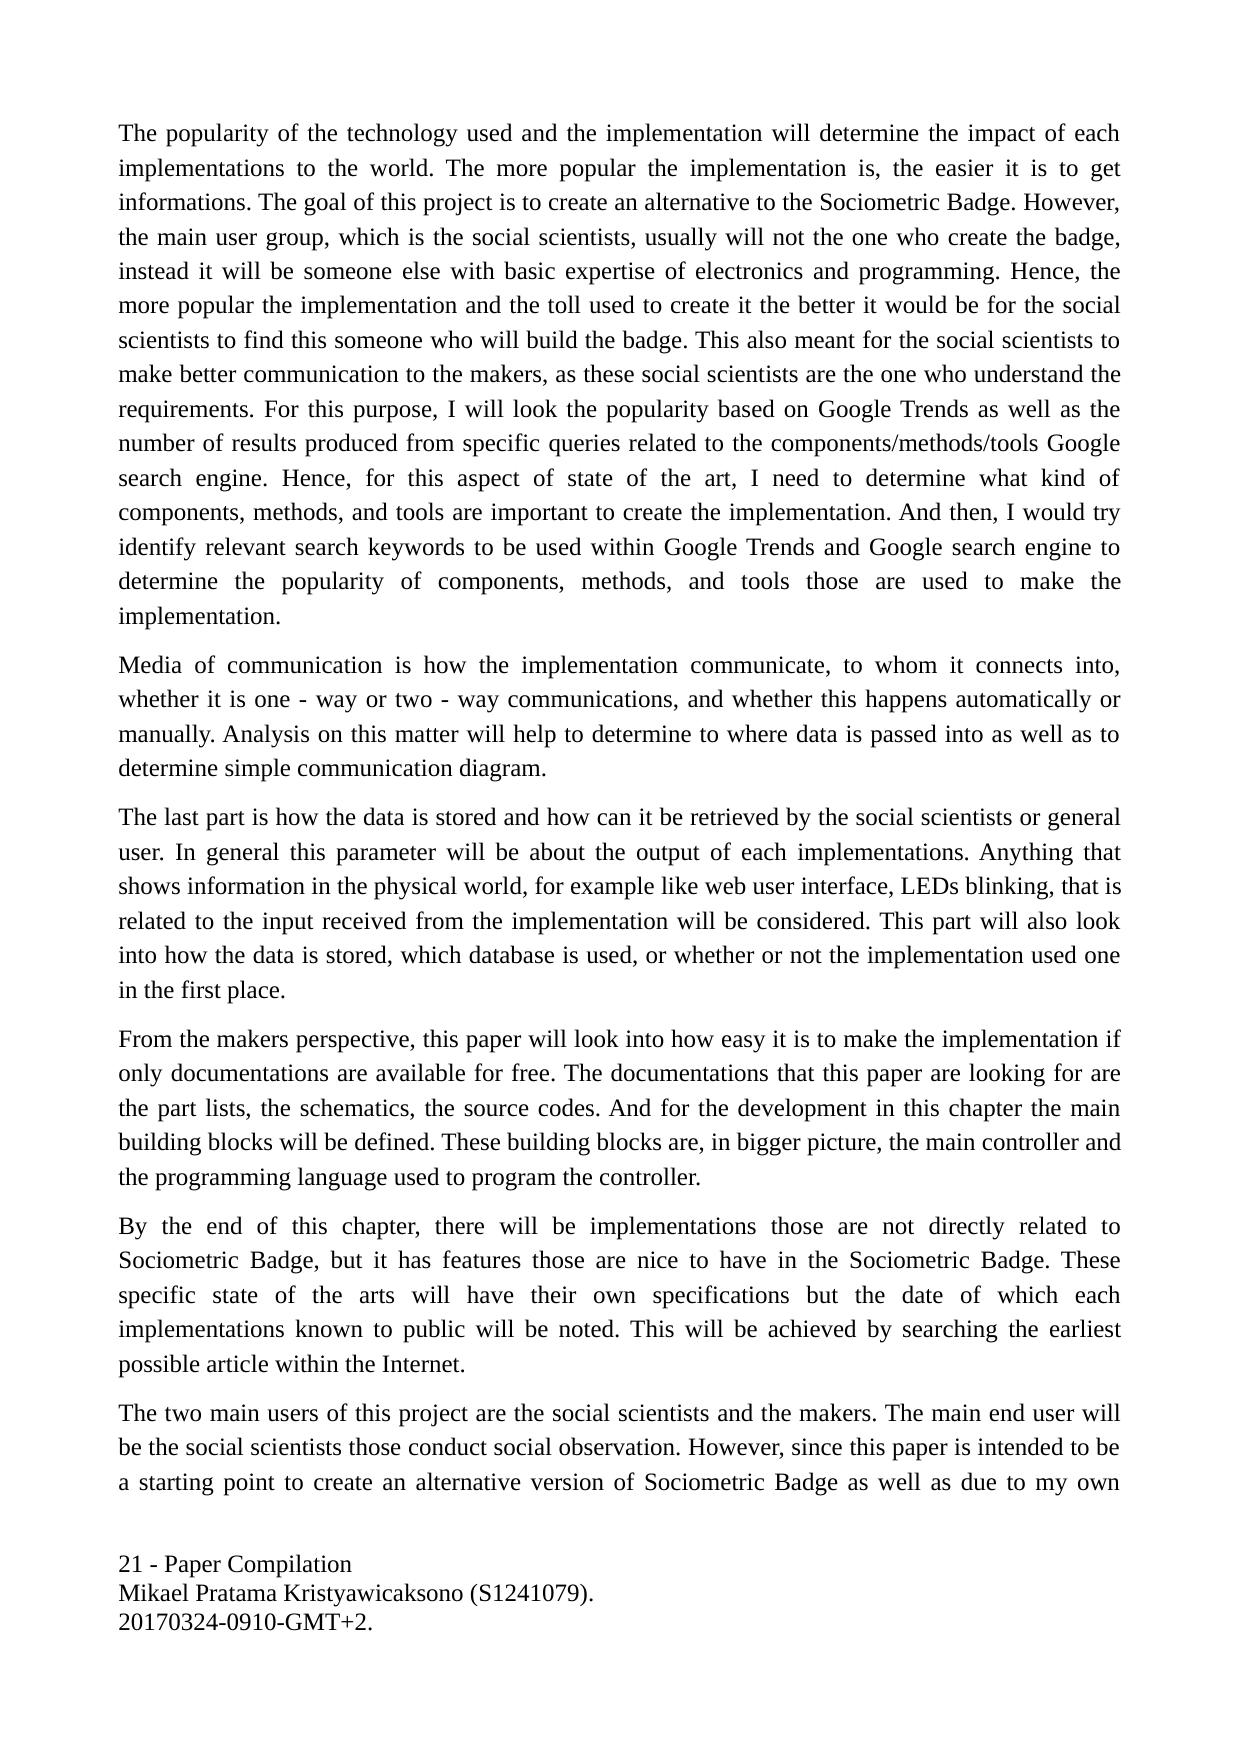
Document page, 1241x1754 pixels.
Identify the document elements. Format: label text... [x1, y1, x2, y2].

text Media of communication is how the implementation communicate, to whom it connects into, whether it is one - way or two - way communications, and whether this happens automatically or manually. Analysis on this matter will help to determine to where data is passed into as well as to determine simple communication diagram. [118, 650, 1122, 782]
text The popularity of the technology used and the implementation will determine the impact of each implementations to the world. The more popular the implementation is, the easier it is to get informations. The goal of this project is to create an alternative to the Sociometric Badge. However, the main user group, which is the social scientists, usually will not the one who create the badge, instead it will be someone else with basic expertise of electronics and programming. Hence, the more popular the implementation and the toll used to create it the better it would be for the social scientists to find this someone who will build the badge. This also meant for the social scientists to make better communication to the makers, as these social scientists are the one who understand the requirements. For this purpose, I will look the popularity based on Google Trends as well as the number of results produced from specific queries related to the components/methods/tools Google search engine. Hence, for this aspect of state of the art, I need to determine what kind of components, methods, and tools are important to create the implementation. And then, I would try identify relevant search keywords to be used within Google Trends and Google search engine to determine the popularity of components, methods, and tools those are used to make the implementation. [118, 118, 1122, 629]
text The last part is how the data is stored and how can it be retrieved by the social scientists or general user. In general this parameter will be about the output of each implementations. Anything that shows information in the physical world, for example like web user interface, LEDs blinking, that is related to the input received from the implementation will be considered. This part will also look into how the data is stored, which database is used, or whether or not the implementation used one in the first place. [118, 802, 1122, 1003]
text The two main users of this project are the social scientists and the makers. The main end user will be the social scientists those conduct social observation. However, since this paper is intended to be a starting point to create an alternative version of Sociometric Badge as well as due to my own [118, 1398, 1122, 1496]
text By the end of this chapter, there will be implementations those are not directly related to Sociometric Badge, but it has features those are nice to have in the Sociometric Badge. These specific state of the arts will have their own specifications but the date of which each implementations known to public will be noted. This will be achieved by searching the earliest possible article within the Internet. [118, 1211, 1122, 1377]
text From the makers perspective, this paper will look into how easy it is to make the implementation if only documentations are available for free. The documentations that this paper are looking for are the part lists, the schematics, the source codes. And for the development in this chapter the main building blocks will be defined. These building blocks are, in bigger picture, the main controller and the programming language used to program the controller. [118, 1024, 1122, 1191]
